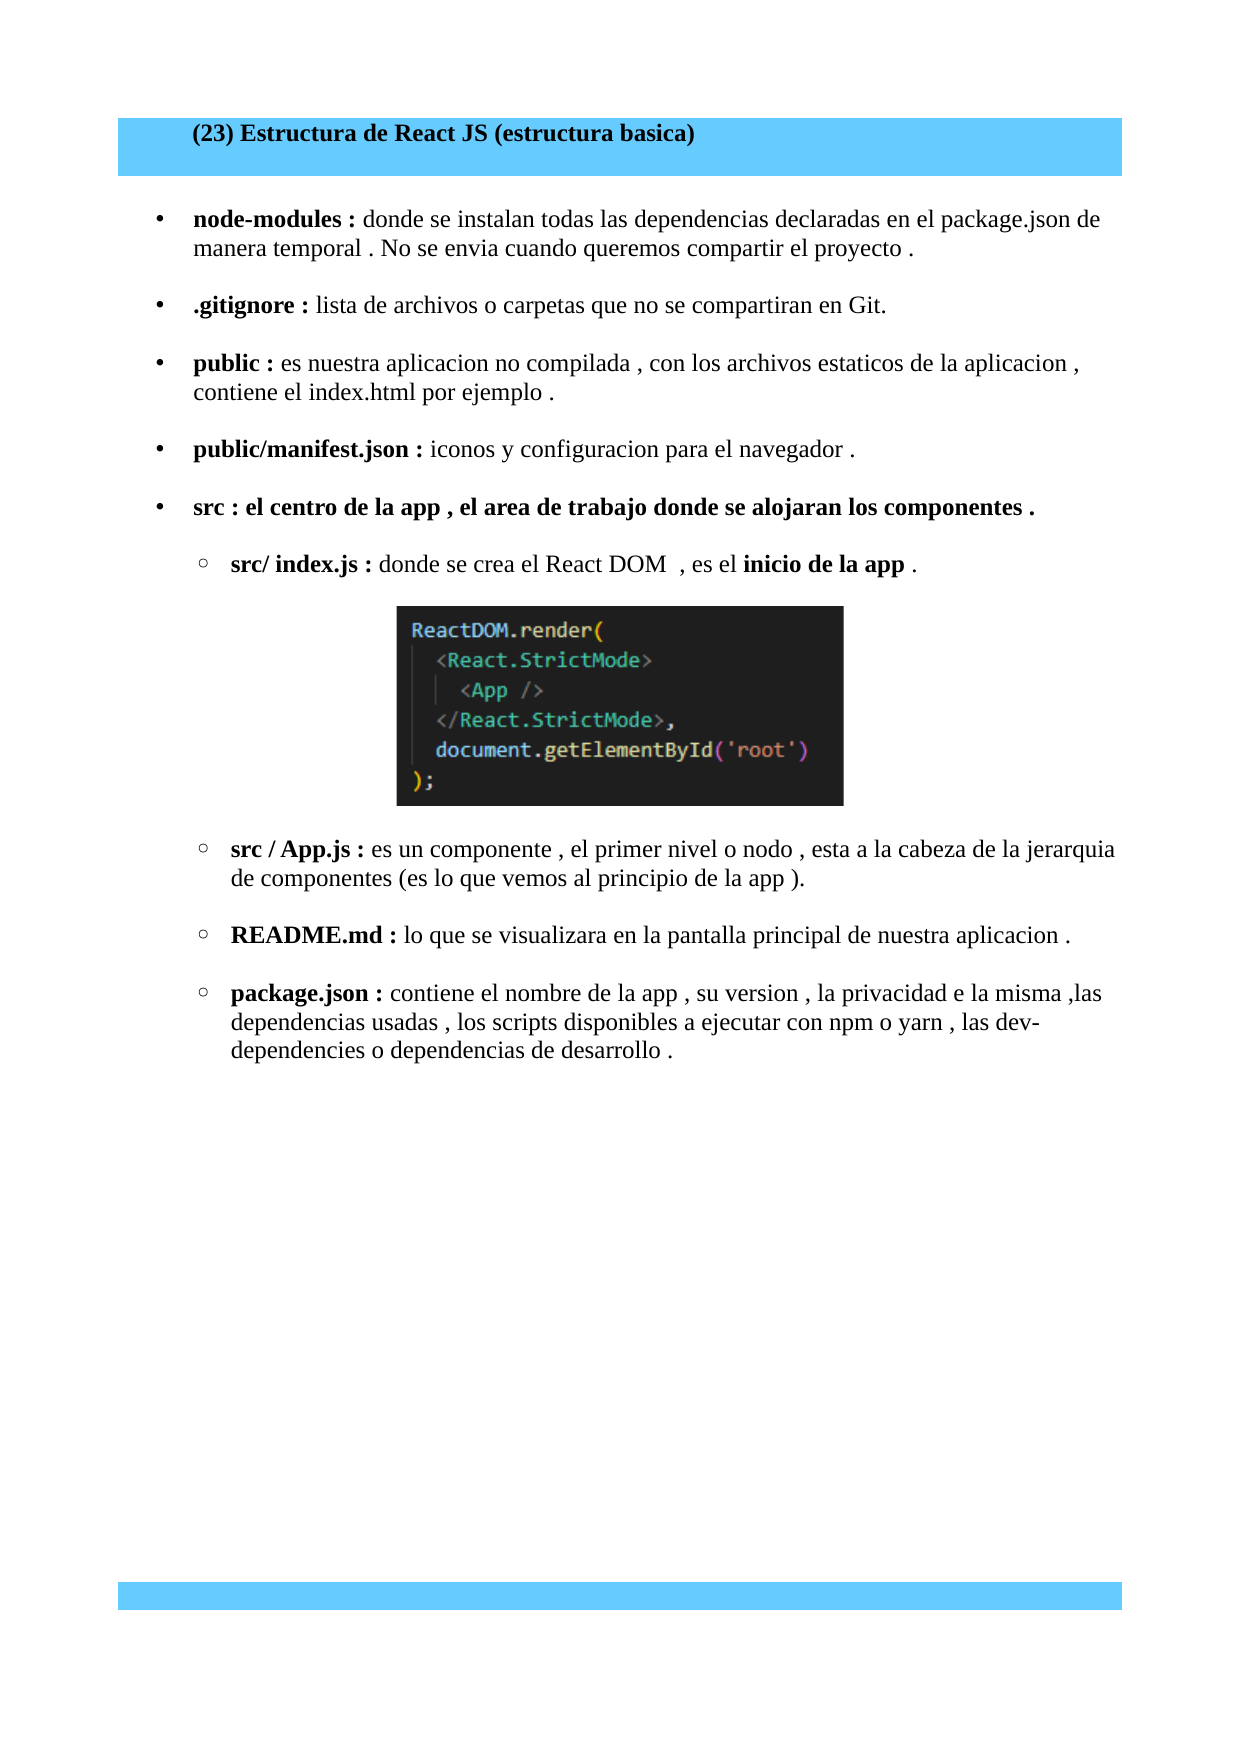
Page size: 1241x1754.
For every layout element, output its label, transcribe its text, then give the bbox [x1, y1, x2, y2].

list README.md : lo que se visualizara en la pantalla principal de nuestra aplicacion . [193, 920, 1122, 949]
list node-modules : donde se instalan todas las dependencias declaradas en el package.json de manera temporal . No se envia cuando queremos compartir el proyecto . [156, 204, 1122, 262]
list package.json : contiene el nombre de la app , su version , la privacidad e la misma ,las dependencias usadas , los scripts disponibles a ejecutar con npm o yarn , las dev-dependencies o dependencias de desarrollo . [193, 978, 1122, 1064]
list src / App.js : es un componente , el primer nivel o nodo , esta a la cabeza de la jerarquia de componentes (es lo que vemos al principio de la app ). [193, 834, 1122, 892]
picture [396, 606, 844, 806]
list src : el centro de la app , el area de trabajo donde se alojaran los componentes . [156, 492, 1122, 521]
text (23) Estructura de React JS (estructura basica) [118, 118, 1122, 147]
list .gitignore : lista de archivos o carpetas que no se compartiran en Git. [156, 291, 1122, 319]
list public/manifest.json : iconos y configuracion para el navegador . [156, 434, 1122, 463]
list public : es nuestra aplicacion no compilada , con los archivos estaticos de la aplicacion , contiene el index.html por ejemplo . [156, 348, 1122, 406]
list src/ index.js : donde se crea el React DOM , es el inicio de la app . [193, 549, 1122, 578]
